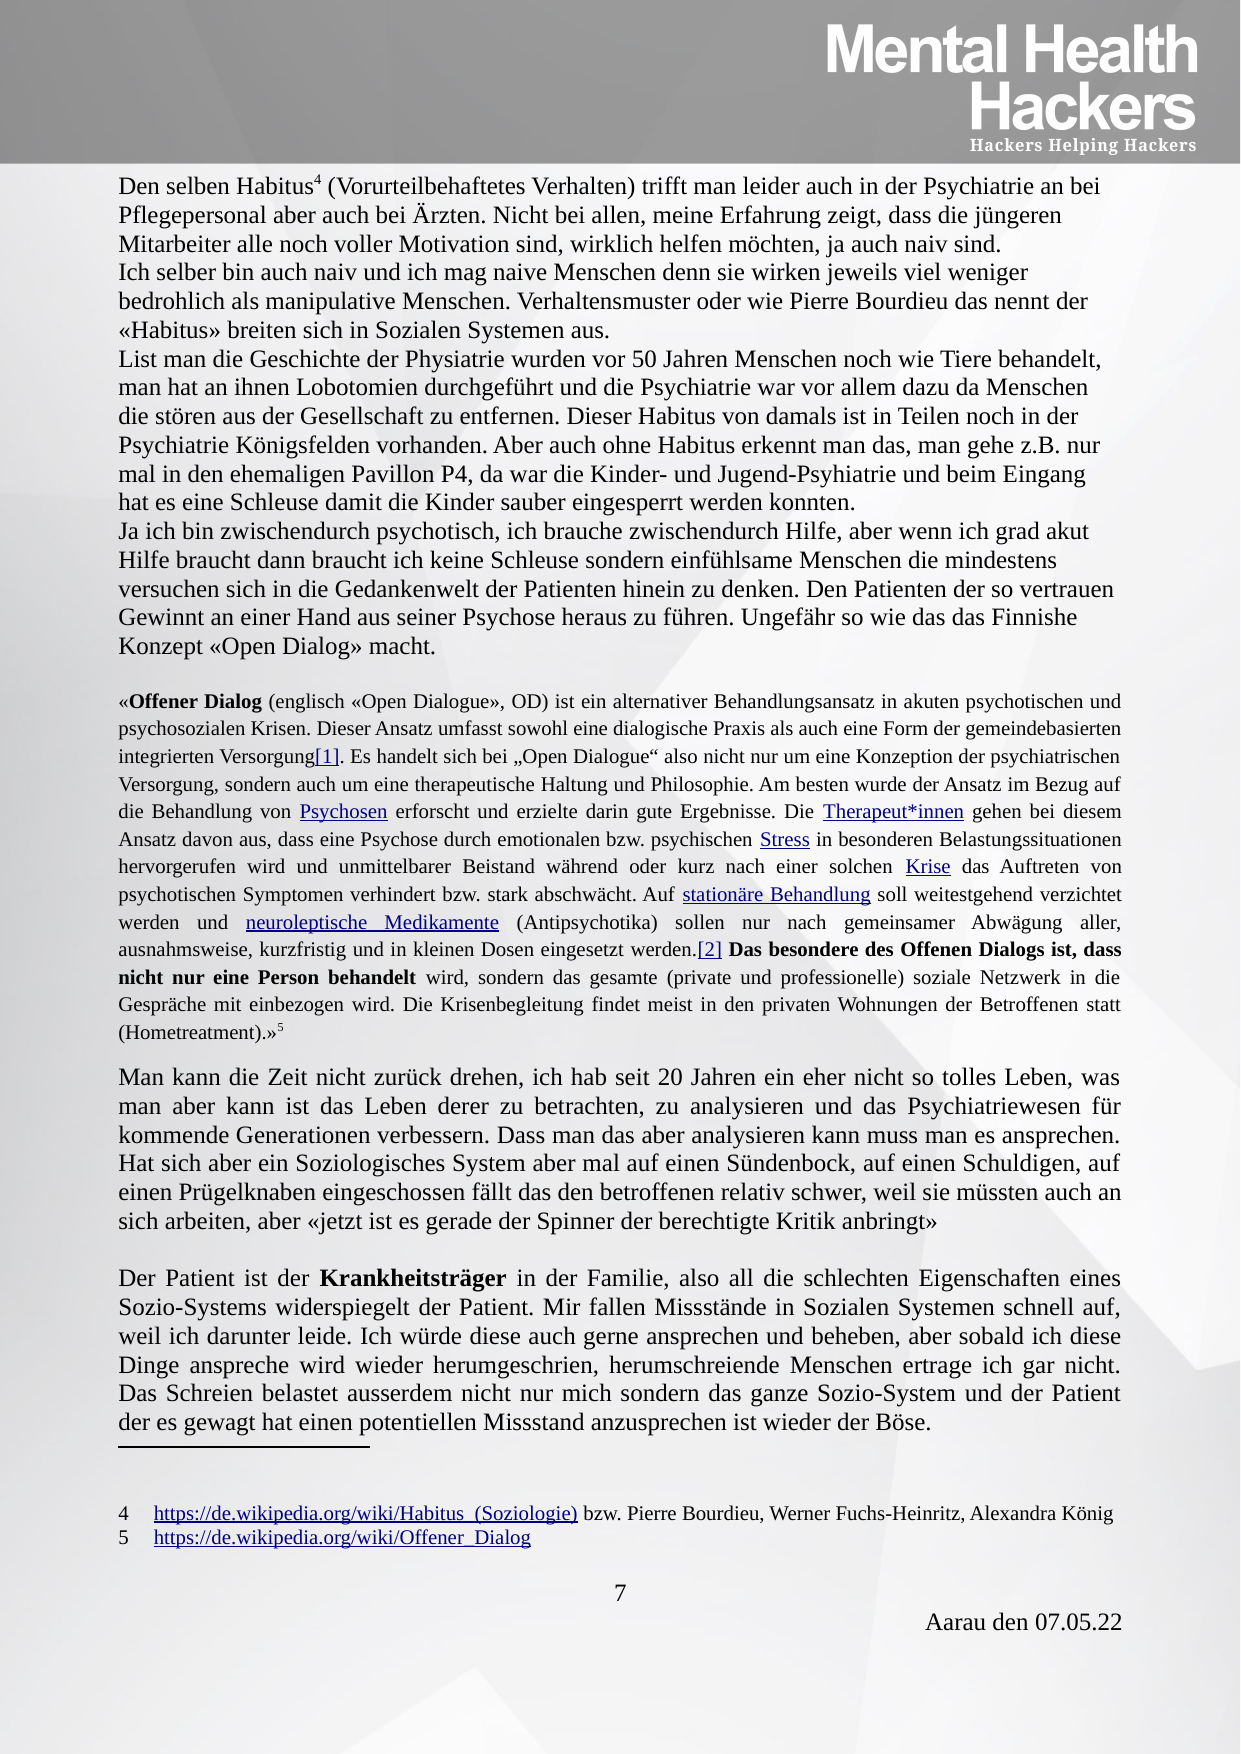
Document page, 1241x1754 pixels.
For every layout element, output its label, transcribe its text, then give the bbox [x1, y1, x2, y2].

text «Offener Dialog (englisch «Open Dialogue», OD) ist ein alternativer Behandlungsansatz in akuten psychotischen und psychosozialen Krisen. Dieser Ansatz umfasst sowohl eine dialogische Praxis als auch eine Form der gemeindebasierten integrierten Versorgung[1]. Es handelt sich bei „Open Dialogue“ also nicht nur um eine Konzeption der psychiatrischen Versorgung, sondern auch um eine therapeutische Haltung und Philosophie. Am besten wurde der Ansatz im Bezug auf die Behandlung von Psychosen erforscht und erzielte darin gute Ergebnisse. Die Therapeut*innen gehen bei diesem Ansatz davon aus, dass eine Psychose durch emotionalen bzw. psychischen Stress in besonderen Belastungssituationen hervorgerufen wird und unmittelbarer Beistand während oder kurz nach einer solchen Krise das Auftreten von psychotischen Symptomen verhindert bzw. stark abschwächt. Auf stationäre Behandlung soll weitestgehend verzichtet werden und neuroleptische Medikamente (Antipsychotika) sollen nur nach gemeinsamer Abwägung aller, ausnahmsweise, kurzfristig und in kleinen Dosen eingesetzt werden.[2] Das besondere des Offenen Dialogs ist, dass nicht nur eine Person behandelt wird, sondern das gesamte (private und professionelle) soziale Netzwerk in die Gespräche mit einbezogen wird. Die Krisenbegleitung findet meist in den privaten Wohnungen der Betroffenen statt (Hometreatment).» [118, 689, 1122, 1044]
text https://de.wikipedia.org/wiki/Offener_Dialog [118, 1525, 1122, 1549]
text List man die Geschichte der Physiatrie wurden vor 50 Jahren Menschen noch wie Tiere behandelt, man hat an ihnen Lobotomien durchgeführt und die Psychiatrie war vor allem dazu da Menschen die stören aus der Gesellschaft zu entfernen. Dieser Habitus von damals ist in Teilen noch in der Psychiatrie Königsfelden vorhanden. Aber auch ohne Habitus erkennt man das, man gehe z.B. nur mal in den ehemaligen Pavillon P4, da war die Kinder- und Jugend-Psyhiatrie und beim Eingang hat es eine Schleuse damit die Kinder sauber eingesperrt werden konnten. [118, 344, 1122, 516]
text Der Patient ist der Krankheitsträger in der Familie, also all die schlechten Eigenschaften eines Sozio-Systems widerspiegelt der Patient. Mir fallen Missstände in Sozialen Systemen schnell auf, weil ich darunter leide. Ich würde diese auch gerne ansprechen und beheben, aber sobald ich diese Dinge anspreche wird wieder herumgeschrien, herumschreiende Menschen ertrage ich gar nicht. Das Schreien belastet ausserdem nicht nur mich sondern das ganze Sozio-System und der Patient der es gewagt hat einen potentiellen Missstand anzusprechen ist wieder der Böse. [118, 1263, 1122, 1436]
text Ja ich bin zwischendurch psychotisch, ich brauche zwischendurch Hilfe, aber wenn ich grad akut Hilfe braucht dann braucht ich keine Schleuse sondern einfühlsame Menschen die mindestens versuchen sich in die Gedankenwelt der Patienten hinein zu denken. Den Patienten der so vertrauen Gewinnt an einer Hand aus seiner Psychose heraus zu führen. Ungefähr so wie das das Finnishe Konzept «Open Dialog» macht. [118, 516, 1122, 660]
text Ich selber bin auch naiv und ich mag naive Menschen denn sie wirken jeweils viel weniger bedrohlich als manipulative Menschen. Verhaltensmuster oder wie Pierre Bourdieu das nennt der «Habitus» breiten sich in Sozialen Systemen aus. [118, 257, 1122, 344]
text Man kann die Zeit nicht zurück drehen, ich hab seit 20 Jahren ein eher nicht so tolles Leben, was man aber kann ist das Leben derer zu betrachten, zu analysieren und das Psychiatriewesen für kommende Generationen verbessern. Dass man das aber analysieren kann muss man es ansprechen. Hat sich aber ein Soziologisches System aber mal auf einen Sündenbock, auf einen Schuldigen, auf einen Prügelknaben eingeschossen fällt das den betroffenen relativ schwer, weil sie müssten auch an sich arbeiten, aber «jetzt ist es gerade der Spinner der berechtigte Kritik anbringt» [118, 1062, 1122, 1235]
text Den selben Habitus (Vorurteilbehaftetes Verhalten) trifft man leider auch in der Psychiatrie an bei Pflegepersonal aber auch bei Ärzten. Nicht bei allen, meine Erfahrung zeigt, dass die jüngeren Mitarbeiter alle noch voller Motivation sind, wirklich helfen möchten, ja auch naiv sind. [118, 171, 1122, 257]
text https://de.wikipedia.org/wiki/Habitus_(Soziologie) bzw. Pierre Bourdieu, Werner Fuchs-Heinritz, Alexandra König [118, 1501, 1122, 1525]
picture [0, 0, 1241, 1754]
